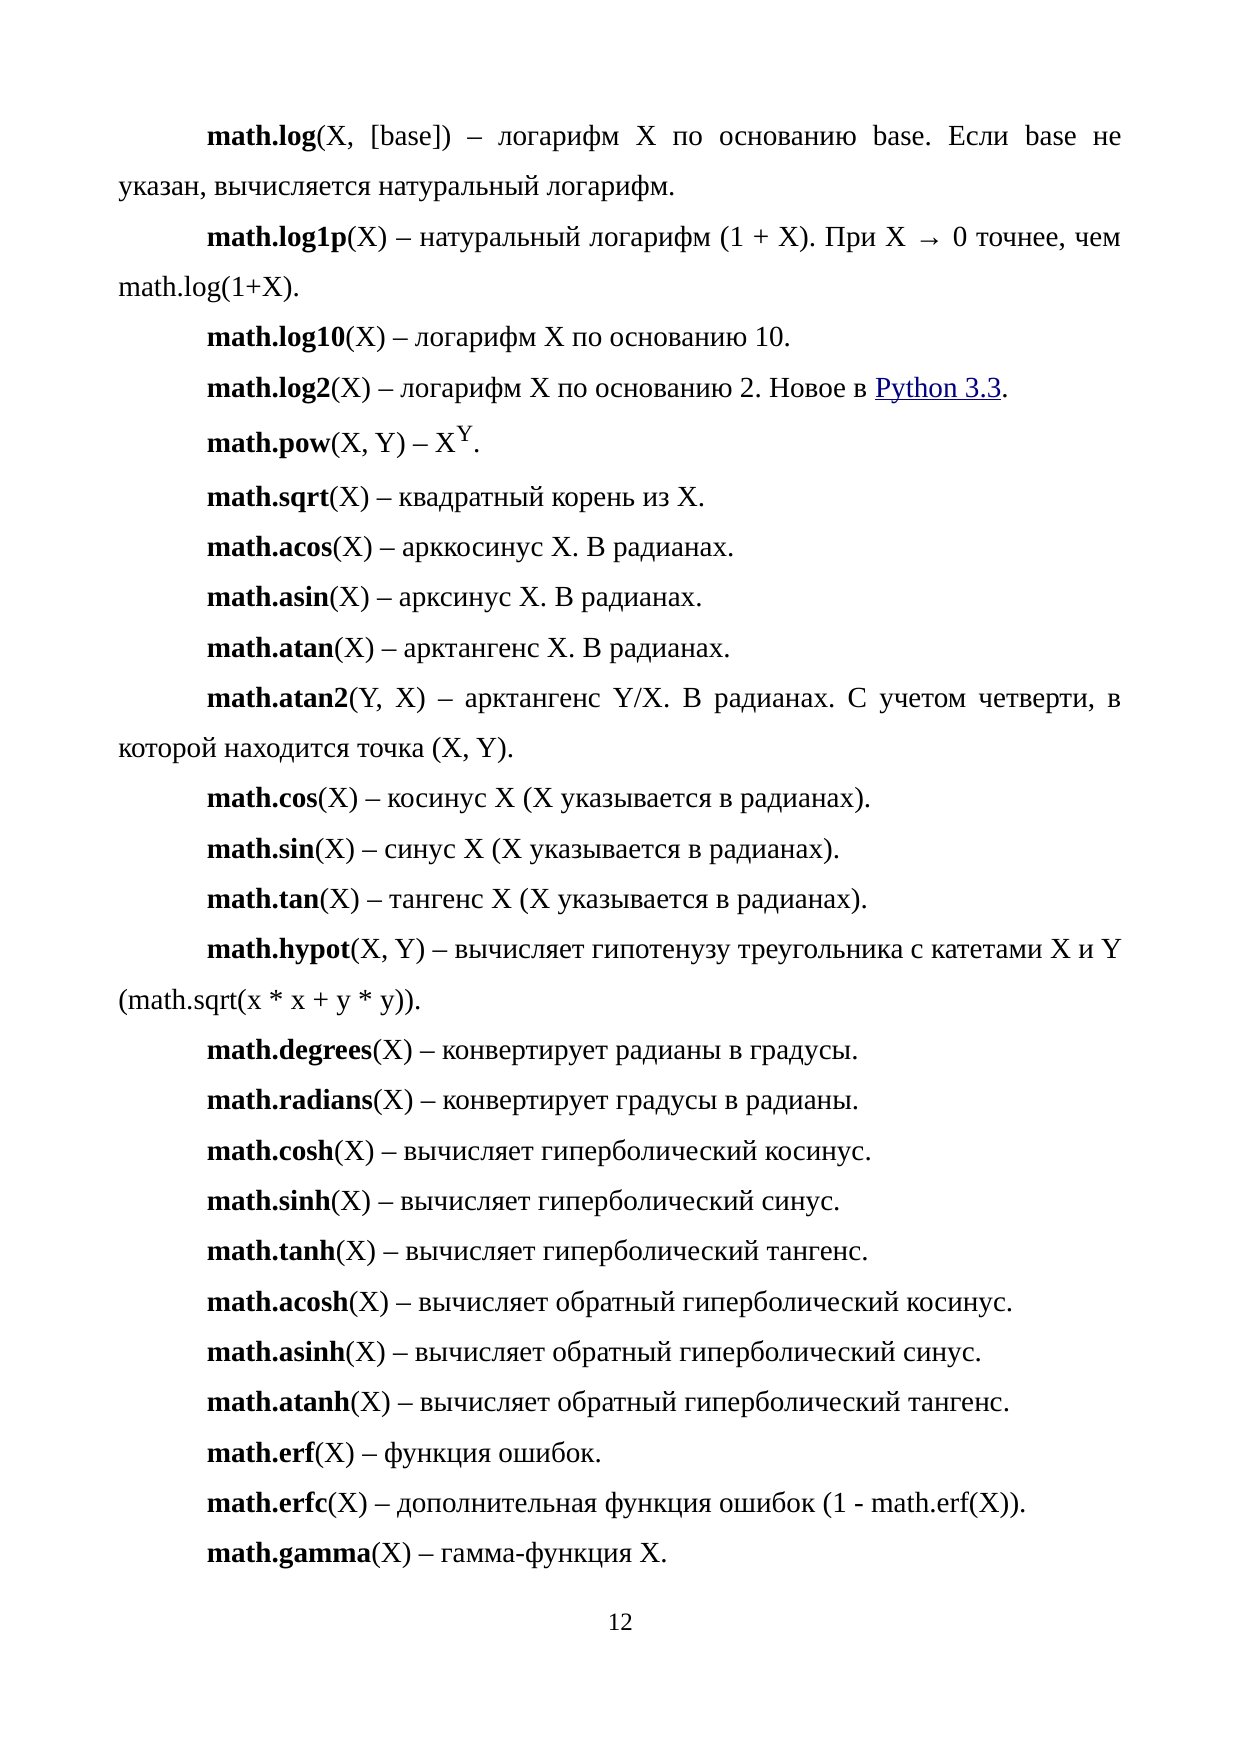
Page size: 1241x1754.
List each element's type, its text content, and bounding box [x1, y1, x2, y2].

text math.log2(X) – логарифм X по основанию 2. Новое в Python 3.3. [118, 370, 1122, 403]
text math.erf(X) – функция ошибок. [118, 1435, 1122, 1468]
text math.erfc(X) – дополнительная функция ошибок (1 - math.erf(X)). [118, 1485, 1122, 1518]
text math.sinh(X) – вычисляет гиперболический синус. [118, 1183, 1122, 1217]
text math.log10(X) – логарифм X по основанию 10. [118, 319, 1122, 353]
text math.log(X, [base]) – логарифм X по основанию base. Если base не указан, вычисляется натуральный логарифм. [118, 118, 1122, 202]
text math.atanh(X) – вычисляет обратный гиперболический тангенс. [118, 1384, 1122, 1418]
text math.degrees(X) – конвертирует радианы в градусы. [118, 1032, 1122, 1066]
text math.asin(X) – арксинус X. В радианах. [118, 579, 1122, 613]
text math.tan(X) – тангенс X (X указывается в радианах). [118, 881, 1122, 915]
text math.sin(X) – синус X (X указывается в радианах). [118, 831, 1122, 864]
text math.tanh(X) – вычисляет гиперболический тангенс. [118, 1233, 1122, 1267]
text math.sqrt(X) – квадратный корень из X. [118, 479, 1122, 512]
text math.atan(X) – арктангенс X. В радианах. [118, 630, 1122, 663]
text math.log1p(X) – натуральный логарифм (1 + X). При X → 0 точнее, чем math.log(1+X). [118, 219, 1122, 303]
text math.gamma(X) – гамма-функция X. [118, 1535, 1122, 1569]
text math.cos(X) – косинус X (X указывается в радианах). [118, 781, 1122, 814]
text math.pow(X, Y) – XY. [118, 420, 1122, 459]
text math.acosh(X) – вычисляет обратный гиперболический косинус. [118, 1284, 1122, 1317]
text math.atan2(Y, X) – арктангенс Y/X. В радианах. С учетом четверти, в которой находится точка (X, Y). [118, 680, 1122, 764]
text math.asinh(X) – вычисляет обратный гиперболический синус. [118, 1334, 1122, 1368]
text math.radians(X) – конвертирует градусы в радианы. [118, 1082, 1122, 1116]
text math.acos(X) – арккосинус X. В радианах. [118, 529, 1122, 563]
text math.hypot(X, Y) – вычисляет гипотенузу треугольника с катетами X и Y (math.sqrt(x * x + y * y)). [118, 932, 1122, 1015]
text math.cosh(X) – вычисляет гиперболический косинус. [118, 1133, 1122, 1166]
